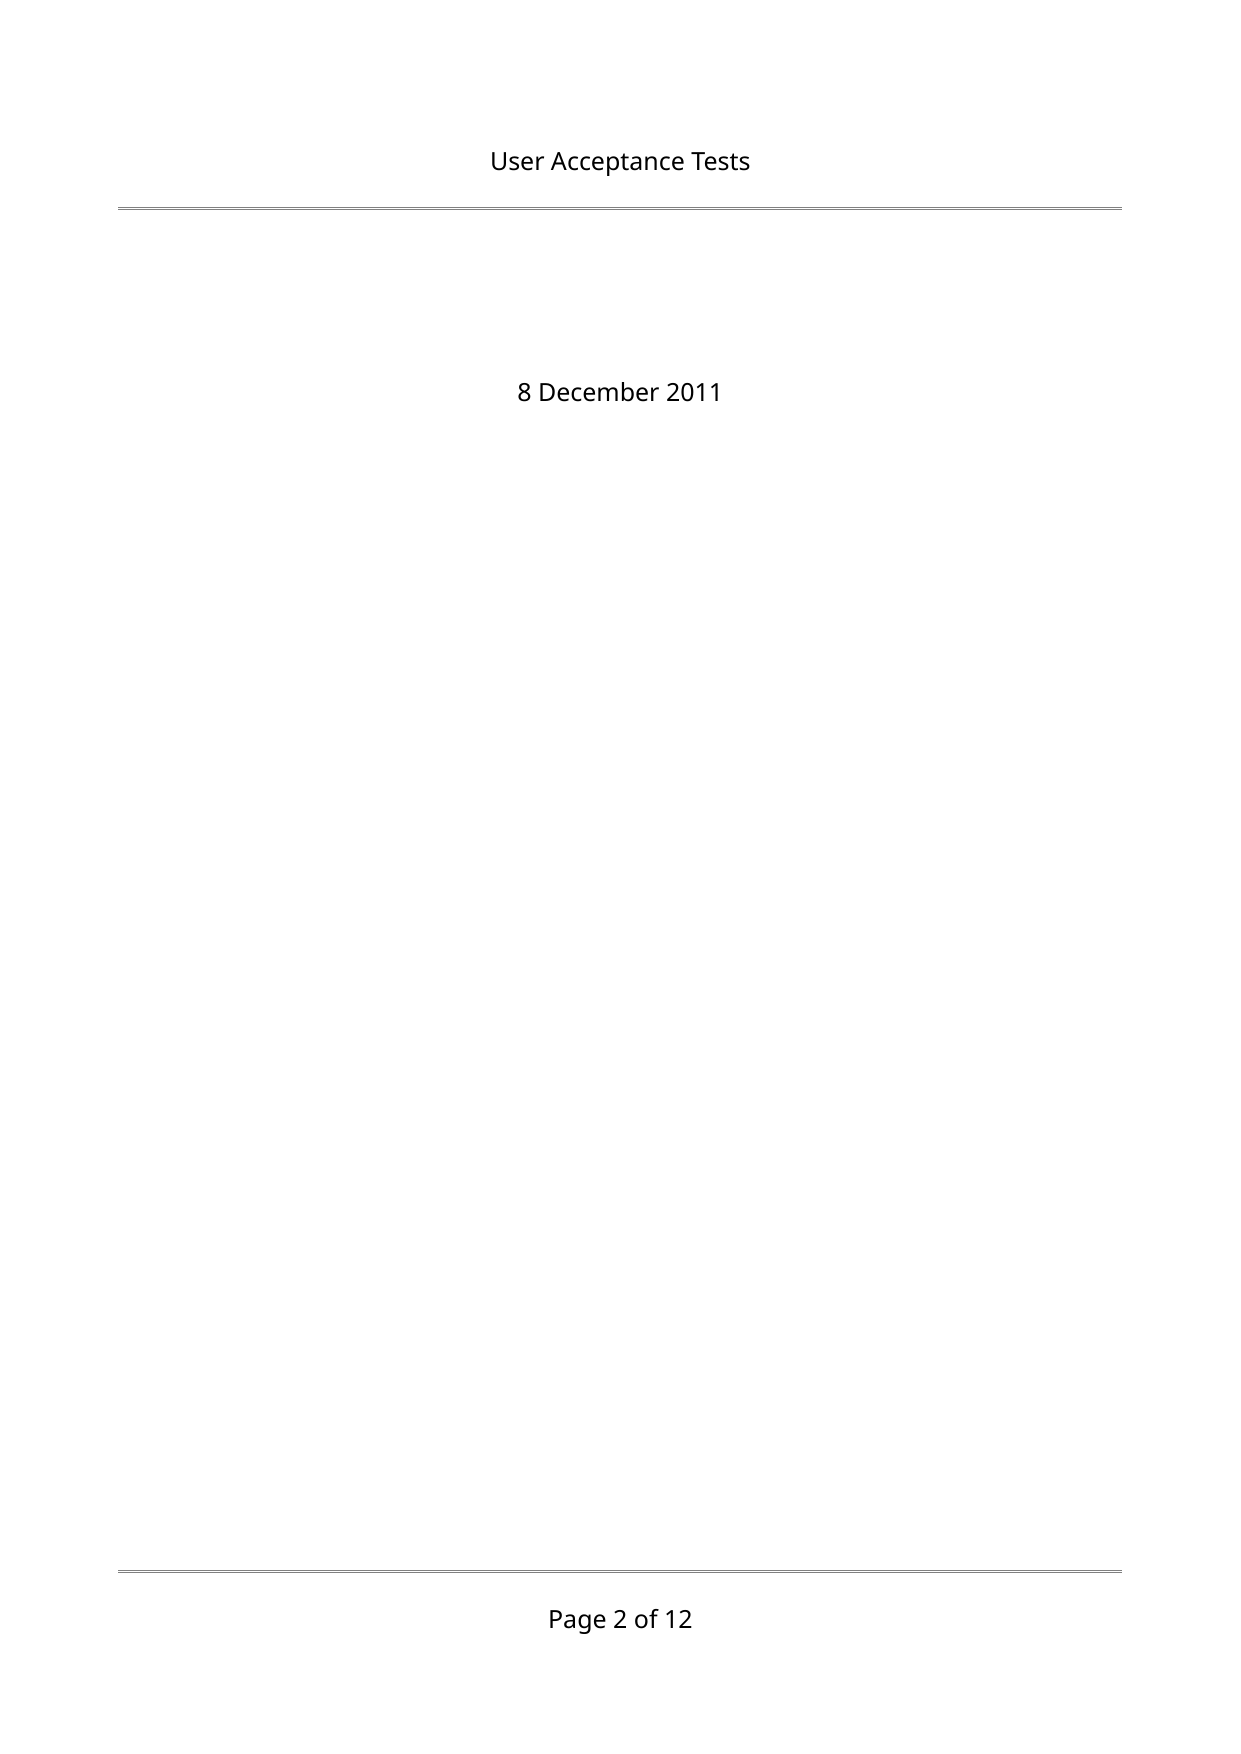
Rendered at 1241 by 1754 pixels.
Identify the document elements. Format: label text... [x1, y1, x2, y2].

text 8 December 2011 [118, 375, 1122, 409]
